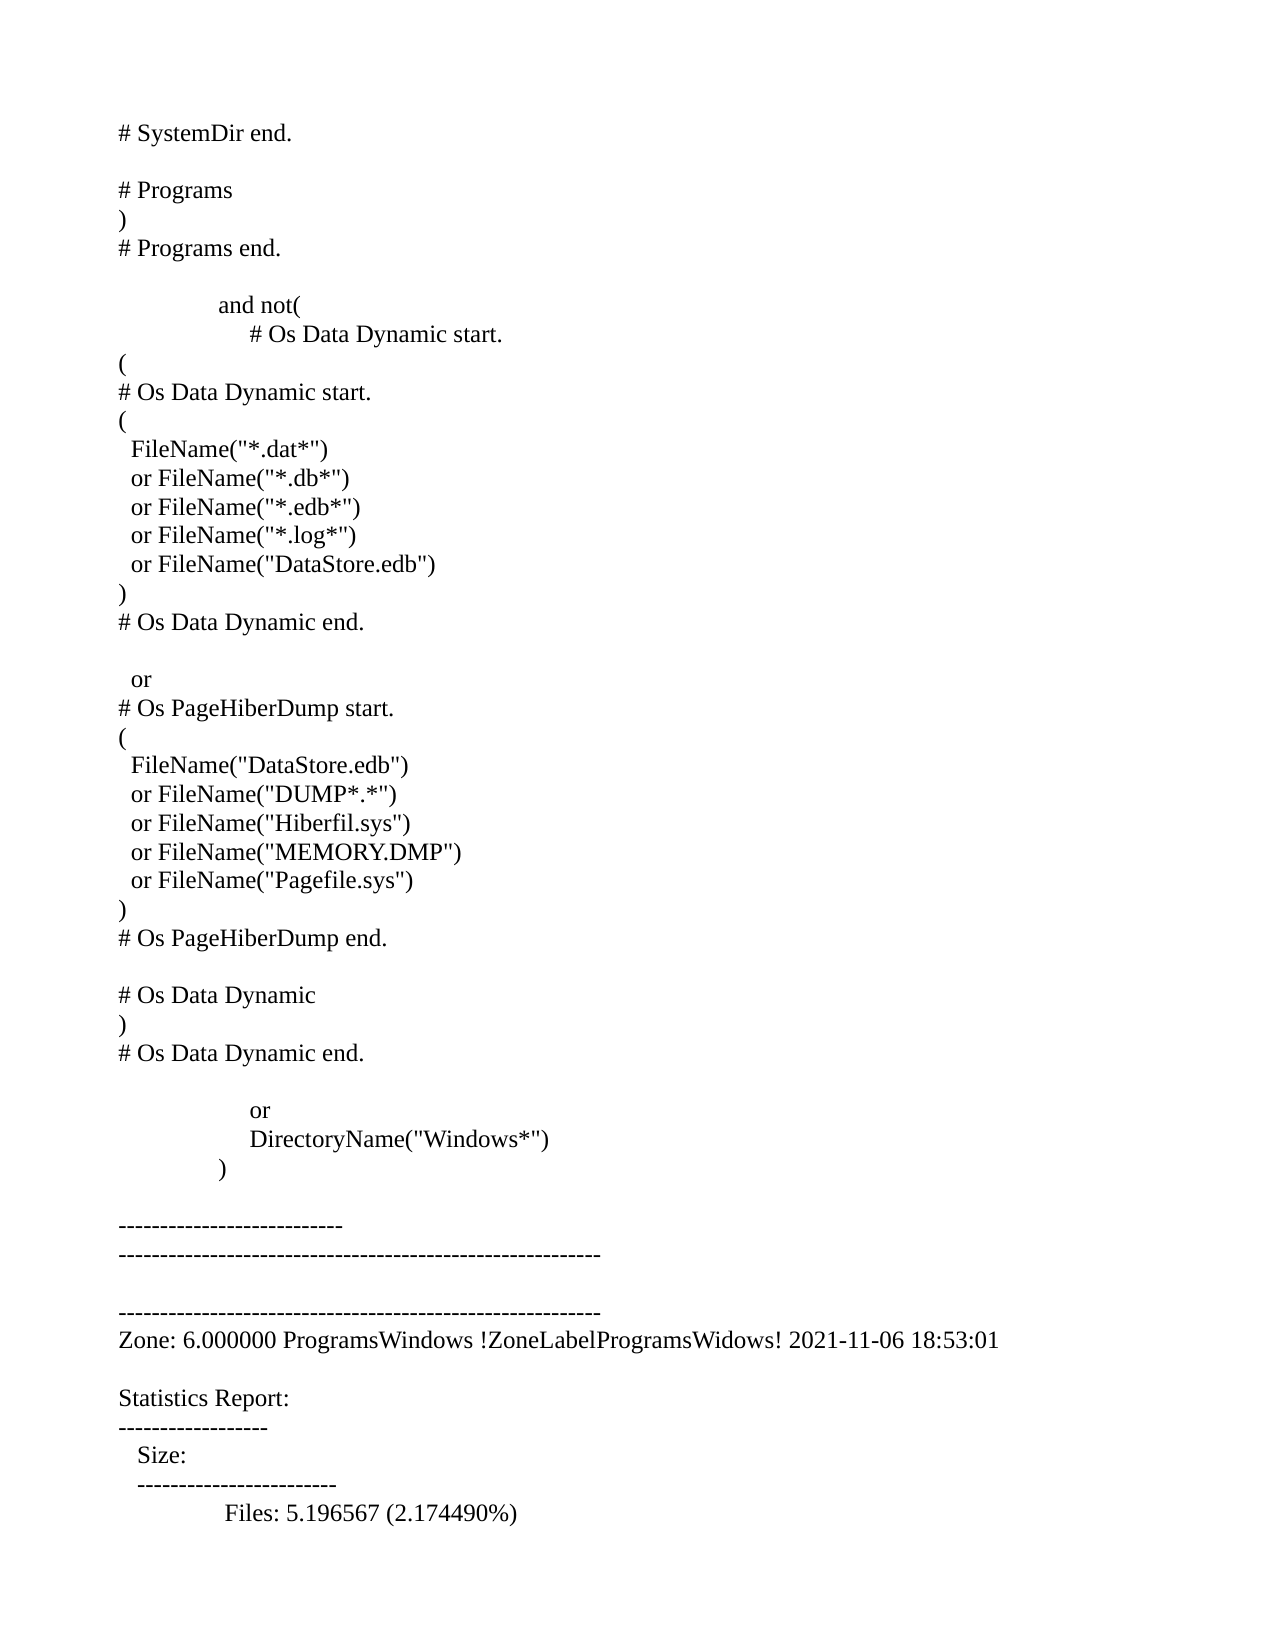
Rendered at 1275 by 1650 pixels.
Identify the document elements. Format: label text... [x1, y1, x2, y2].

text ( [118, 406, 1157, 434]
text # Os Data Dynamic end. [118, 1038, 1157, 1067]
text and not( [118, 291, 1157, 319]
text FileName("DataStore.edb") [118, 751, 1157, 779]
text ) [118, 1153, 1157, 1182]
text or FileName("Pagefile.sys") [118, 866, 1157, 894]
text # Os PageHiberDump end. [118, 923, 1157, 952]
text ---------------------------------------------------------- [118, 1239, 1157, 1268]
text ) [118, 204, 1157, 233]
text # Os Data Dynamic start. [118, 377, 1157, 406]
text ( [118, 348, 1157, 377]
text # Os Data Dynamic [118, 981, 1157, 1009]
text or FileName("*.db*") [118, 463, 1157, 492]
text or FileName("*.log*") [118, 521, 1157, 549]
text or FileName("DataStore.edb") [118, 549, 1157, 578]
text # Os Data Dynamic start. [118, 319, 1157, 348]
text ( [118, 722, 1157, 751]
text Zone: 6.000000 ProgramsWindows !ZoneLabelProgramsWidows! 2021-11-06 18:53:01 [118, 1326, 1157, 1354]
text ---------------------------------------------------------- [118, 1297, 1157, 1326]
text # Os PageHiberDump start. [118, 693, 1157, 722]
text or [118, 1096, 1157, 1124]
text Size: [118, 1441, 1157, 1469]
text FileName("*.dat*") [118, 434, 1157, 463]
text # Programs end. [118, 233, 1157, 262]
text or FileName("Hiberfil.sys") [118, 808, 1157, 837]
text ) [118, 578, 1157, 607]
text ------------------------ [118, 1469, 1157, 1498]
text ) [118, 1009, 1157, 1038]
text Statistics Report: [118, 1383, 1157, 1412]
text or FileName("DUMP*.*") [118, 779, 1157, 808]
text # Programs [118, 176, 1157, 204]
text ------------------ [118, 1412, 1157, 1441]
text # SystemDir end. [118, 118, 1157, 147]
text DirectoryName("Windows*") [118, 1124, 1157, 1153]
text ) [118, 894, 1157, 923]
text # Os Data Dynamic end. [118, 607, 1157, 636]
text --------------------------- [118, 1211, 1157, 1239]
text or [118, 664, 1157, 693]
text or FileName("MEMORY.DMP") [118, 837, 1157, 866]
text Files: 5.196567 (2.174490%) [118, 1498, 1157, 1527]
text or FileName("*.edb*") [118, 492, 1157, 521]
